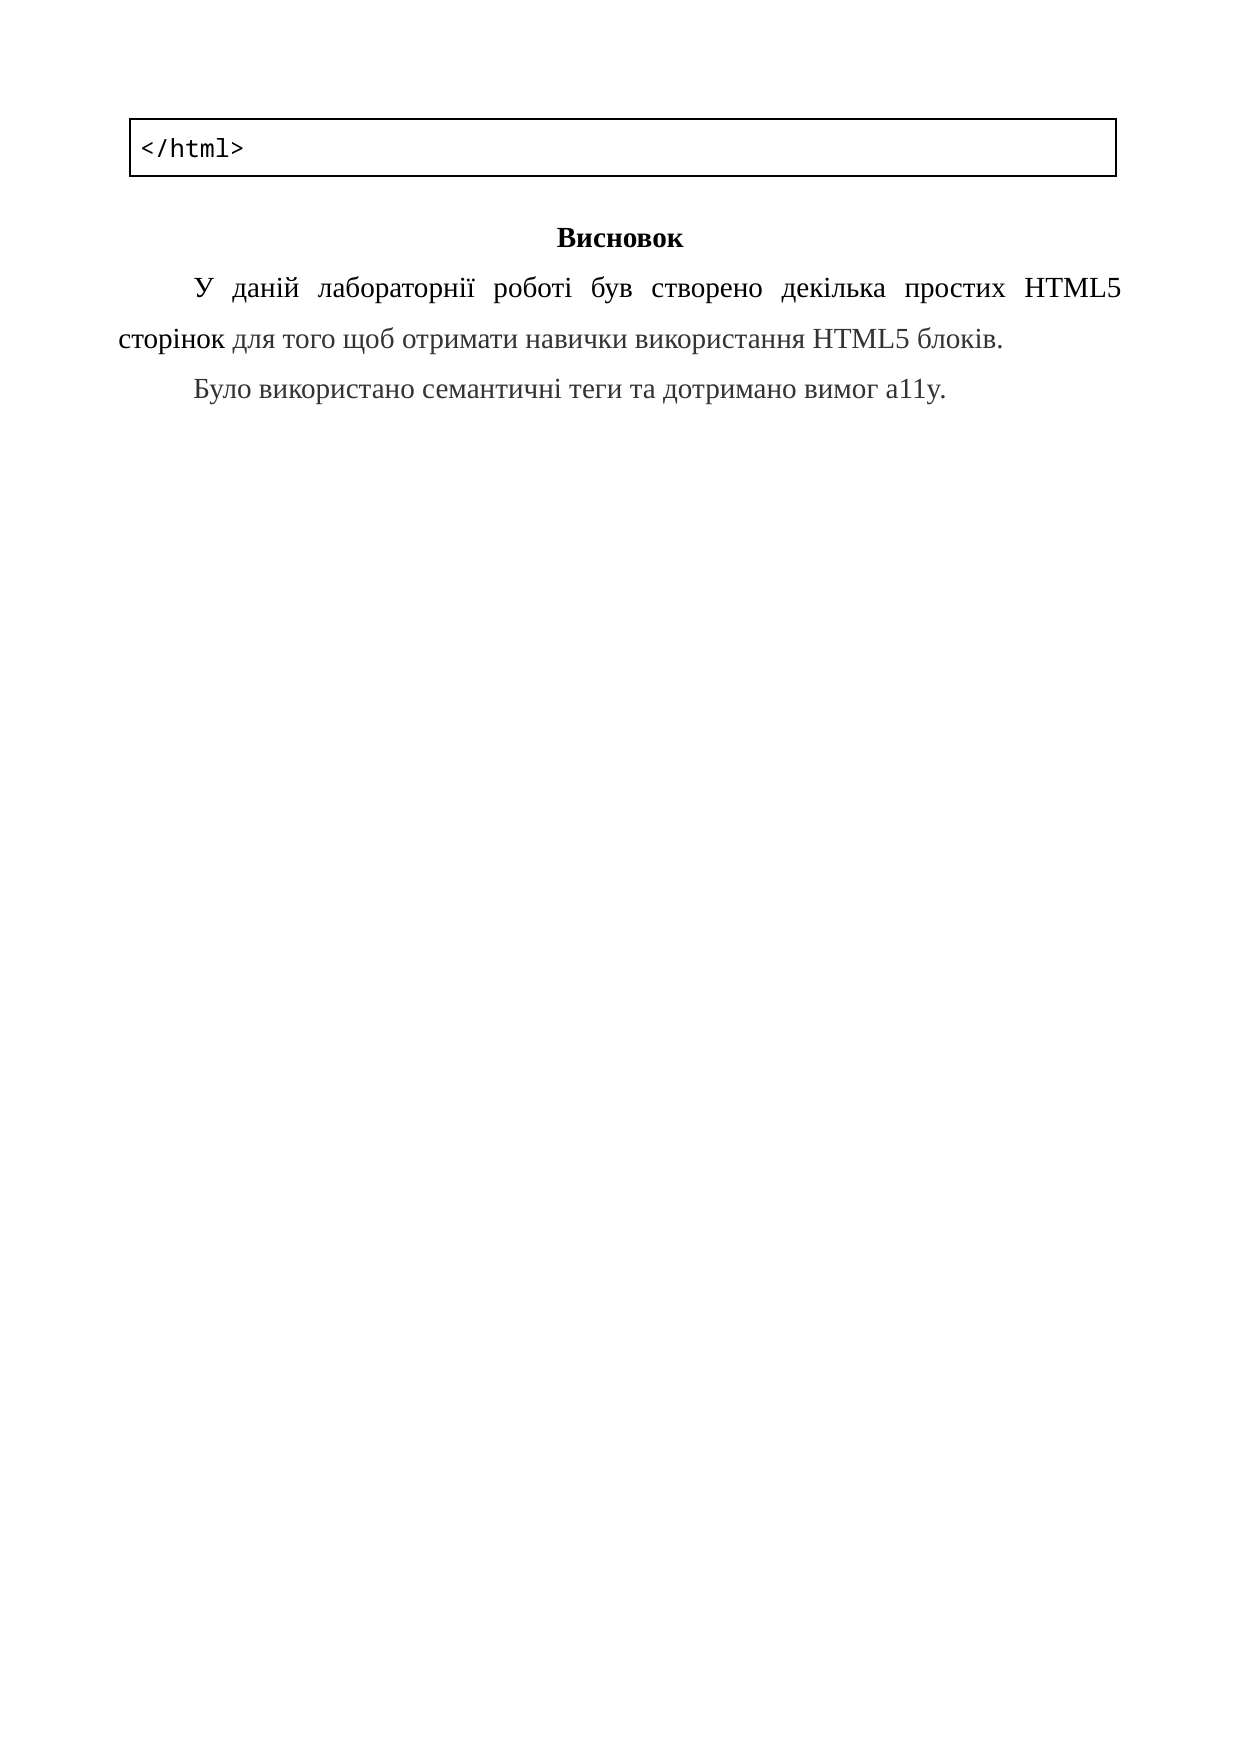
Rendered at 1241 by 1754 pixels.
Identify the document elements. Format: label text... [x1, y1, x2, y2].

text Було використано семантичні теги та дотримано вимог a11y. [118, 371, 1122, 405]
text У даній лабораторнії роботі був створено декілька простих HTML5 сторінок для того щоб отримати навички використання HTML5 блоків. [118, 271, 1122, 354]
text Висновок [118, 220, 1122, 254]
table_cell </html> [131, 120, 1115, 175]
